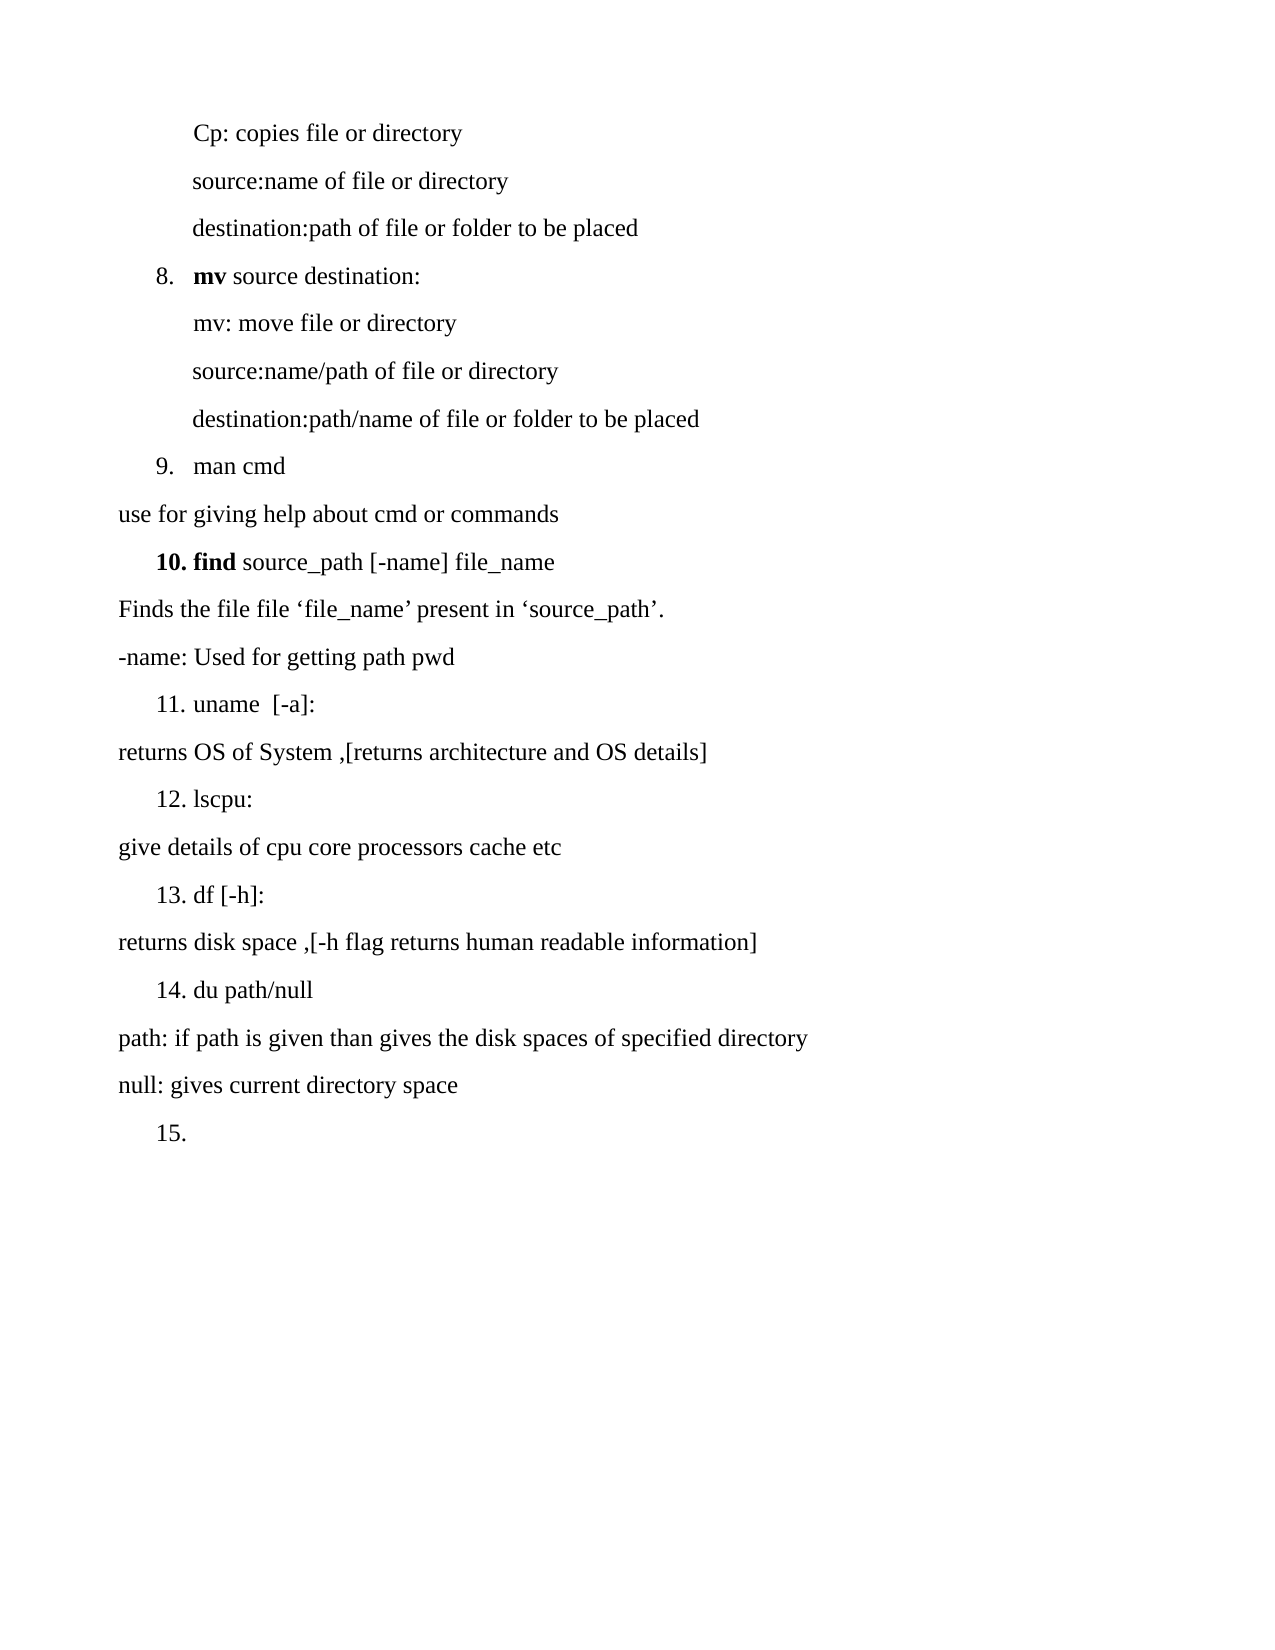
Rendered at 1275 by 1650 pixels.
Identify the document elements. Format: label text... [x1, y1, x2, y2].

text null: gives current directory space [118, 1070, 1157, 1099]
text -name: Used for getting path pwd [118, 642, 1157, 671]
list uname [-a]: [156, 689, 1157, 718]
text give details of cpu core processors cache etc [118, 832, 1157, 861]
text path: if path is given than gives the disk spaces of specified directory [118, 1023, 1157, 1051]
list du path/null [156, 975, 1157, 1004]
list df [-h]: [156, 880, 1157, 908]
text destination:path/name of file or folder to be placed [118, 404, 1157, 432]
list mv: move file or directory [156, 308, 1157, 337]
text returns OS of System ,[returns architecture and OS details] [118, 737, 1157, 766]
text returns disk space ,[-h flag returns human readable information] [118, 927, 1157, 956]
list lscpu: [156, 784, 1157, 813]
text source:name/path of file or directory [118, 356, 1157, 385]
list mv source destination: [156, 261, 1157, 290]
text source:name of file or directory [118, 166, 1157, 194]
list Cp: copies file or directory [156, 118, 1157, 147]
text Finds the file file ‘file_name’ present in ‘source_path’. [118, 594, 1157, 623]
list man cmd [156, 451, 1157, 480]
text use for giving help about cmd or commands [118, 499, 1157, 528]
list find source_path [-name] file_name [156, 547, 1157, 575]
text destination:path of file or folder to be placed [118, 213, 1157, 242]
